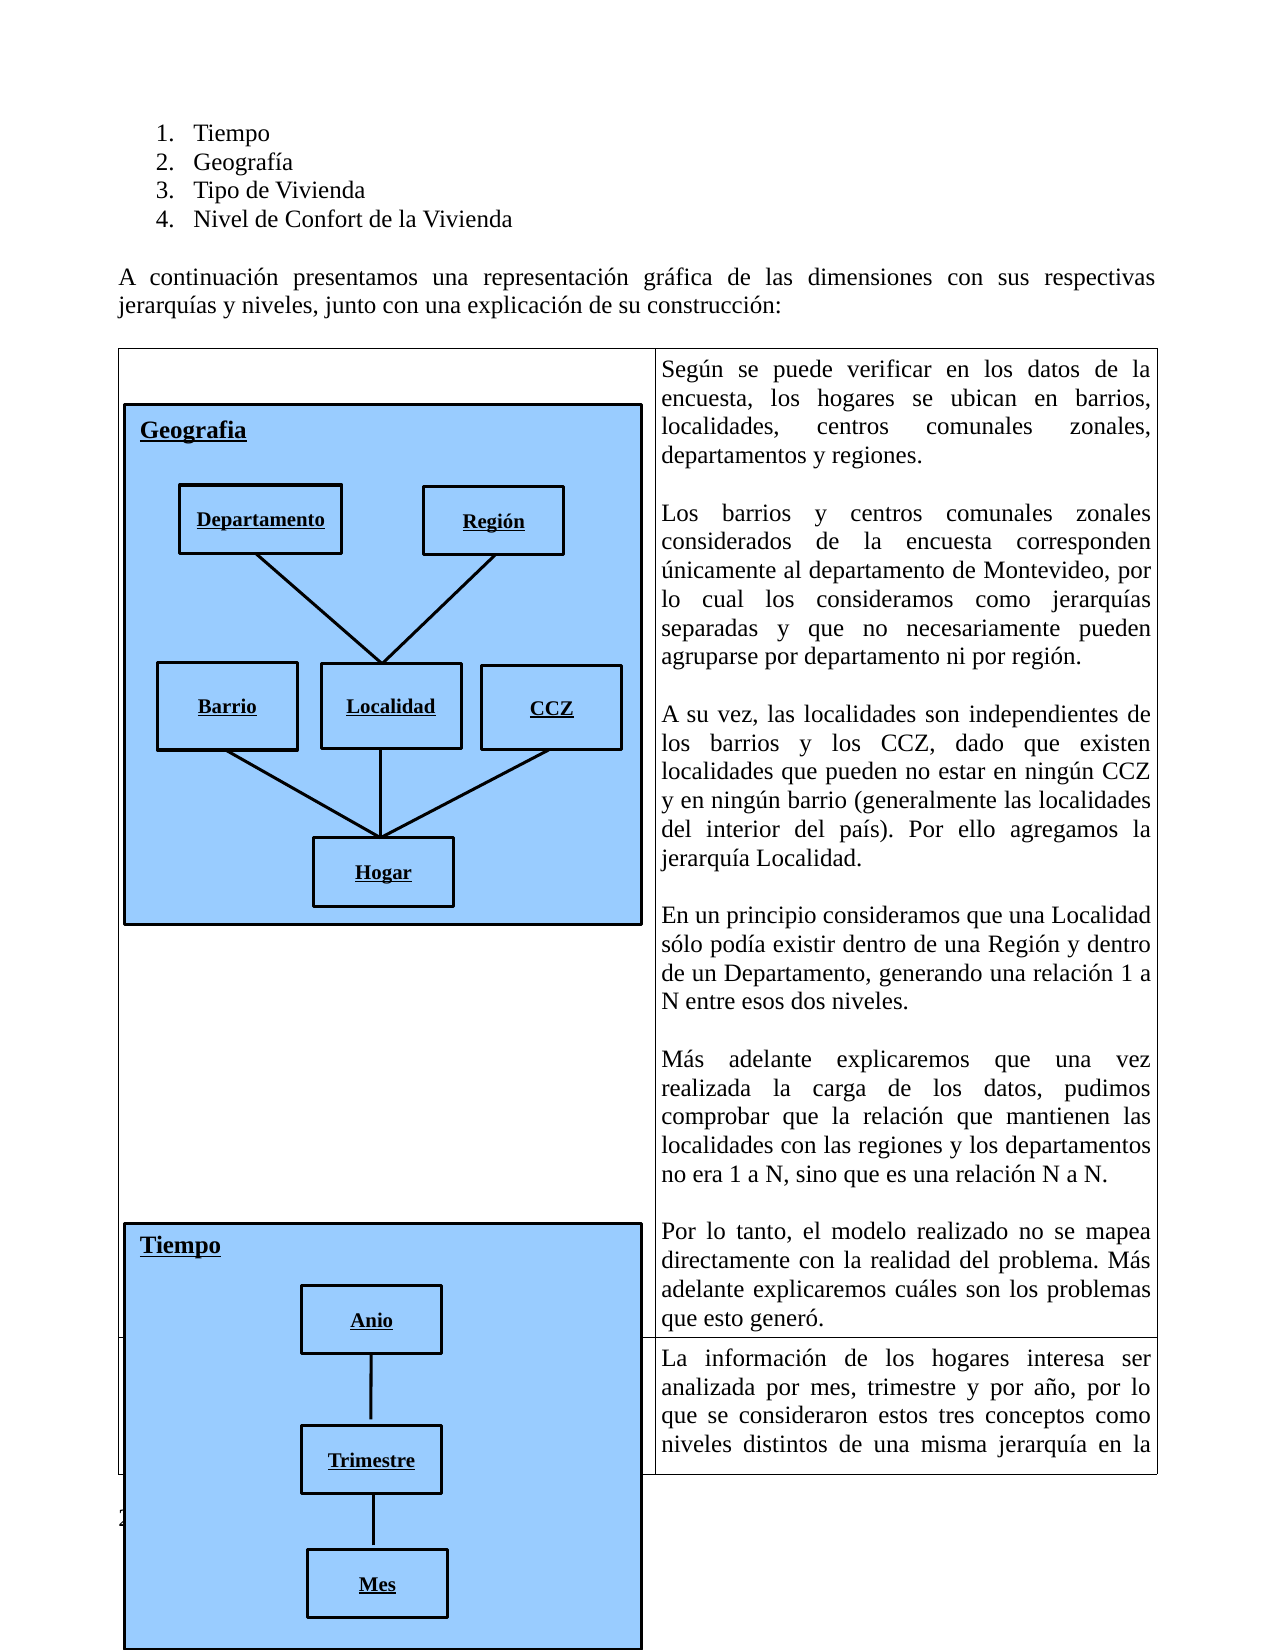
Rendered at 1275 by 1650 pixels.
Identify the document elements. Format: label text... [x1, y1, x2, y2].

table_header [119, 349, 655, 1337]
table_header Según se puede verificar en los datos de la encuesta, los hogares se ubican en barrios, localidades, centros comunales zonales, departamentos y regiones. Los barrios y centros comunales zonales considerados de la encuesta corresponden únicamente al departamento de Montevideo, por lo cual los consideramos como jerarquías separadas y que no necesariamente pueden agruparse por departamento ni por región. A su vez, las localidades son independientes de los barrios y los CCZ, dado que existen localidades que pueden no estar en ningún CCZ y en ningún barrio (generalmente las localidades del interior del país). Por ello agregamos la jerarquía Localidad. En un principio consideramos que una Localidad sólo podía existir dentro de una Región y dentro de un Departamento, generando una relación 1 a N entre esos dos niveles. Más adelante explicaremos que una vez realizada la carga de los datos, pudimos comprobar que la relación que mantienen las localidades con las regiones y los departamentos no era 1 a N, sino que es una relación N a N. Por lo tanto, el modelo realizado no se mapea directamente con la realidad del problema. Más adelante explicaremos cuáles son los problemas que esto generó. [656, 349, 1157, 1337]
text A continuación presentamos una representación gráfica de las dimensiones con sus respectivas jerarquías y niveles, junto con una explicación de su construcción: [118, 262, 1157, 319]
list Tipo de Vivienda [156, 176, 1157, 204]
table_cell [119, 1338, 123, 1473]
table_cell La información de los hogares interesa ser analizada por mes, trimestre y por año, por lo que se consideraron estos tres conceptos como niveles distintos de una misma jerarquía en la [656, 1338, 1157, 1473]
list Tiempo [156, 118, 1157, 147]
list Nivel de Confort de la Vivienda [156, 204, 1157, 233]
table_cell [643, 1338, 655, 1473]
list Geografía [156, 147, 1157, 176]
